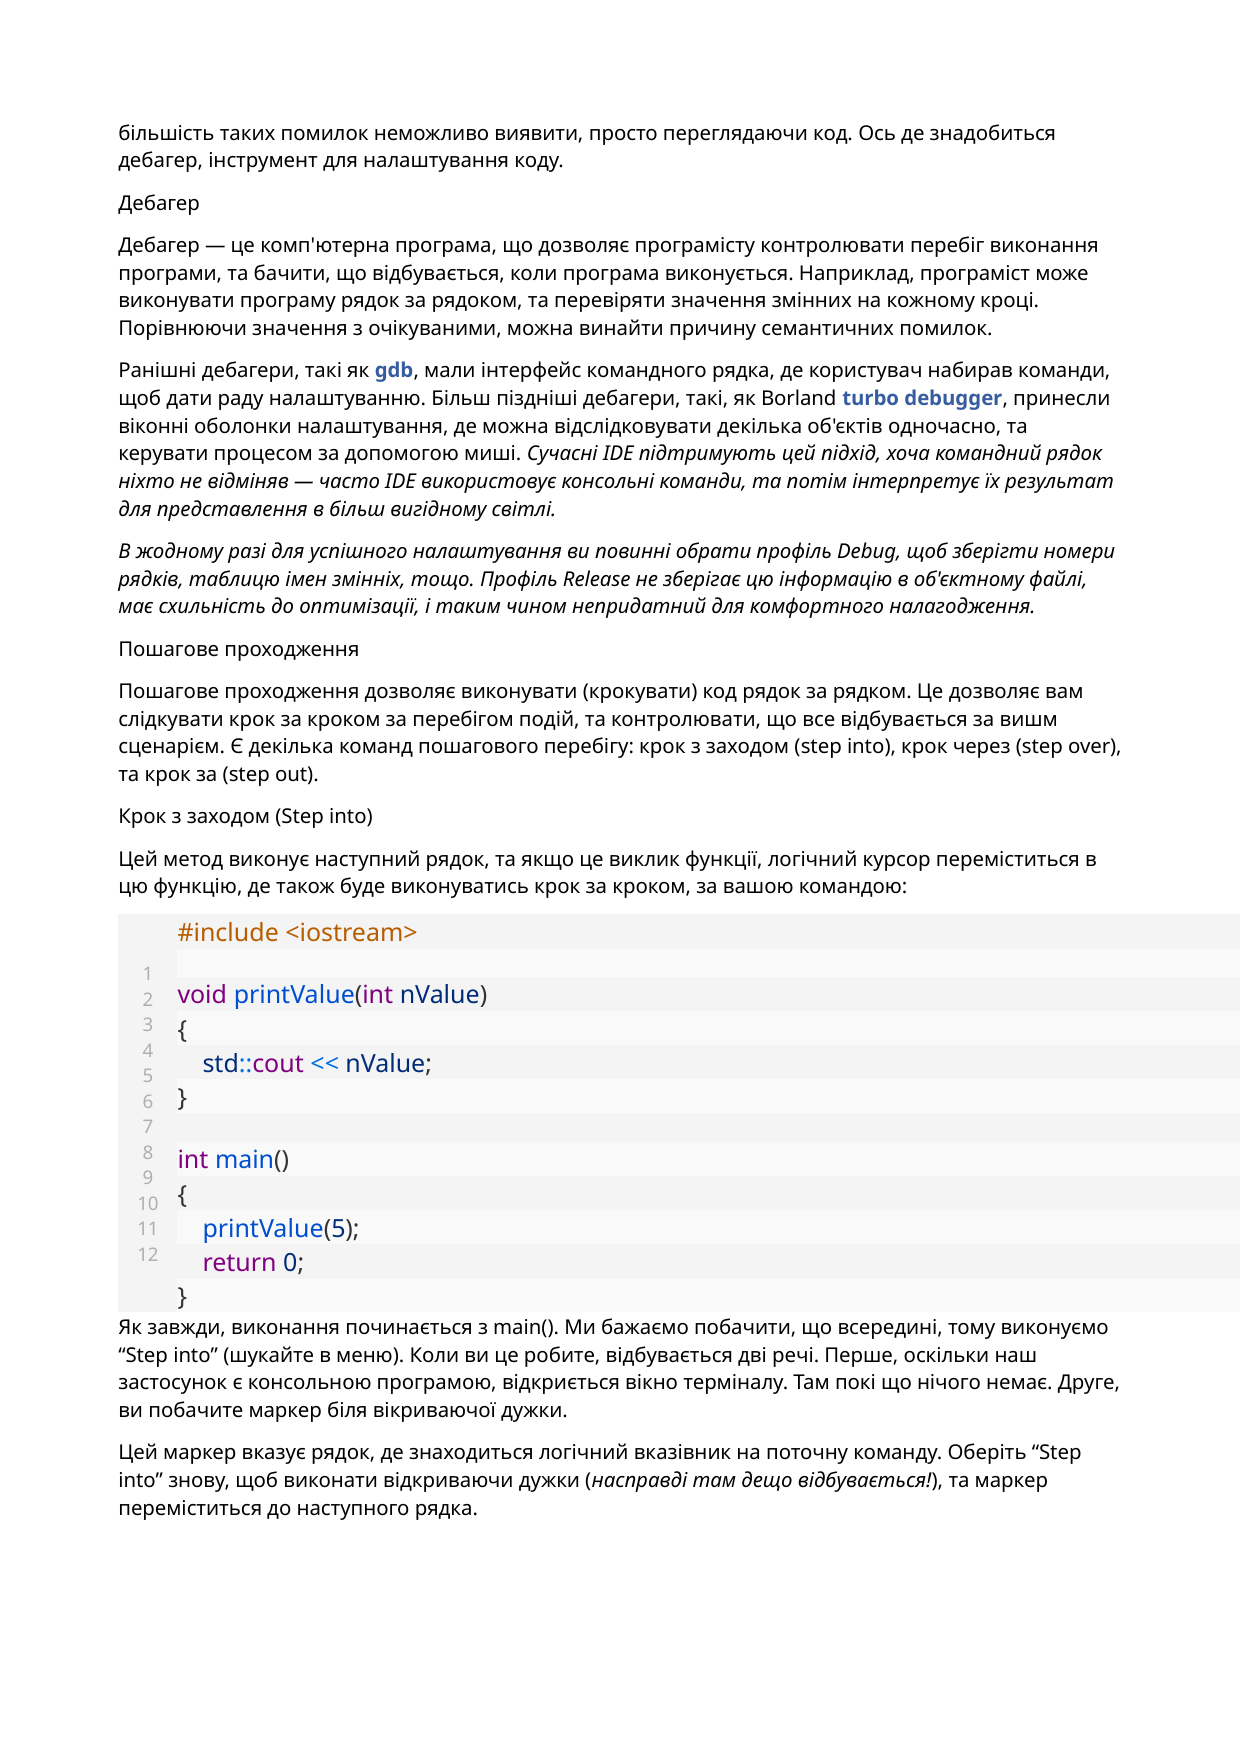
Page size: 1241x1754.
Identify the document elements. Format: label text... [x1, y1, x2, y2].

table_header #include <iostream> void printValue(int nValue) { std::cout << nValue; } int main() { printValue(5); return 0; } [177, 1176, 1240, 1210]
table_header #include <iostream> void printValue(int nValue) { std::cout << nValue; } int main() { printValue(5); return 0; } [177, 977, 1240, 1011]
text Дебагер — це комп'ютерна програма, що дозволяє програмісту контролювати перебіг виконання програми, та бачити, що відбувається, коли програма виконується. Наприклад, програміст може виконувати програму рядок за рядоком, та перевіряти значення змінних на кожному кроці. Порівнюючи значення з очікуваними, можна винайти причину семантичних помилок. [118, 230, 1122, 341]
text Цей маркер вказує рядок, де знаходиться логічний вказівник на поточну команду. Оберіть “Step into” знову, щоб виконати відкриваючи дужки (насправді там дещо відбувається!), та маркер переміститься до наступного рядка. [118, 1438, 1122, 1521]
table_header #include <iostream> void printValue(int nValue) { std::cout << nValue; } int main() { printValue(5); return 0; } [177, 1244, 1240, 1279]
table_header #include <iostream> void printValue(int nValue) { std::cout << nValue; } int main() { printValue(5); return 0; } [177, 1113, 1240, 1142]
text Дебагер [118, 188, 1122, 216]
text Пошагове проходження дозволяє виконувати (крокувати) код рядок за рядком. Це дозволяє вам слідкувати крок за кроком за перебігом подій, та контролювати, що все відбувається за вишм сценарієм. Є декілька команд пошагового перебігу: крок з заходом (step into), крок через (step over), та крок за (step out). [118, 677, 1122, 787]
text Як завжди, виконання починається з main(). Ми бажаємо побачити, що всередині, тому виконуємо “Step into” (шукайте в меню). Коли ви це робите, відбувається дві речі. Перше, оскільки наш застосунок є консольною програмою, відкриється вікно терміналу. Там покі що нічого немає. Друге, ви побачите маркер біля вікриваючої дужки. [118, 1312, 1122, 1423]
text В жодному разі для успішного налаштування ви повинні обрати профіль Debug, щоб зберігти номери рядків, таблицю імен змінніх, тощо. Профіль Release не зберігає цю інформацію в об'єктному файлі, має схильність до оптимізації, і таким чином непридатний для комфортного налагодження. [118, 537, 1122, 620]
table_header 1 2 3 4 5 6 7 8 9 10 11 12 [118, 914, 177, 1312]
text Пошагове проходження [118, 634, 1122, 662]
text більшість таких помилок неможливо виявити, просто переглядаючи код. Ось де знадобиться дебагер, інструмент для налаштування коду. [118, 118, 1122, 173]
text Ранішні дебагери, такі як gdb, мали інтерфейс командного рядка, де користувач набирав команди, щоб дати раду налаштуванню. Більш піздніші дебагери, такі, як Borland turbo debugger, принесли віконні оболонки налаштування, де можна відслідковувати декілька об'єктів одночасно, та керувати процесом за допомогою миші. Сучасні IDE підтримують цей підхід, хоча командний рядок ніхто не відміняв — часто IDE використовує консольні команди, та потім інтерпретує їх результат для представлення в більш вигідному світлі. [118, 356, 1122, 522]
text Крок з заходом (Step into) [118, 802, 1122, 830]
table_header #include <iostream> void printValue(int nValue) { std::cout << nValue; } int main() { printValue(5); return 0; } [177, 1045, 1240, 1079]
table_header #include <iostream> void printValue(int nValue) { std::cout << nValue; } int main() { printValue(5); return 0; } [177, 914, 1240, 949]
text Цей метод виконує наступний рядок, та якщо це виклик функції, логічний курсор переміститься в цю функцію, де також буде виконуватись крок за кроком, за вашою командою: [118, 844, 1122, 900]
